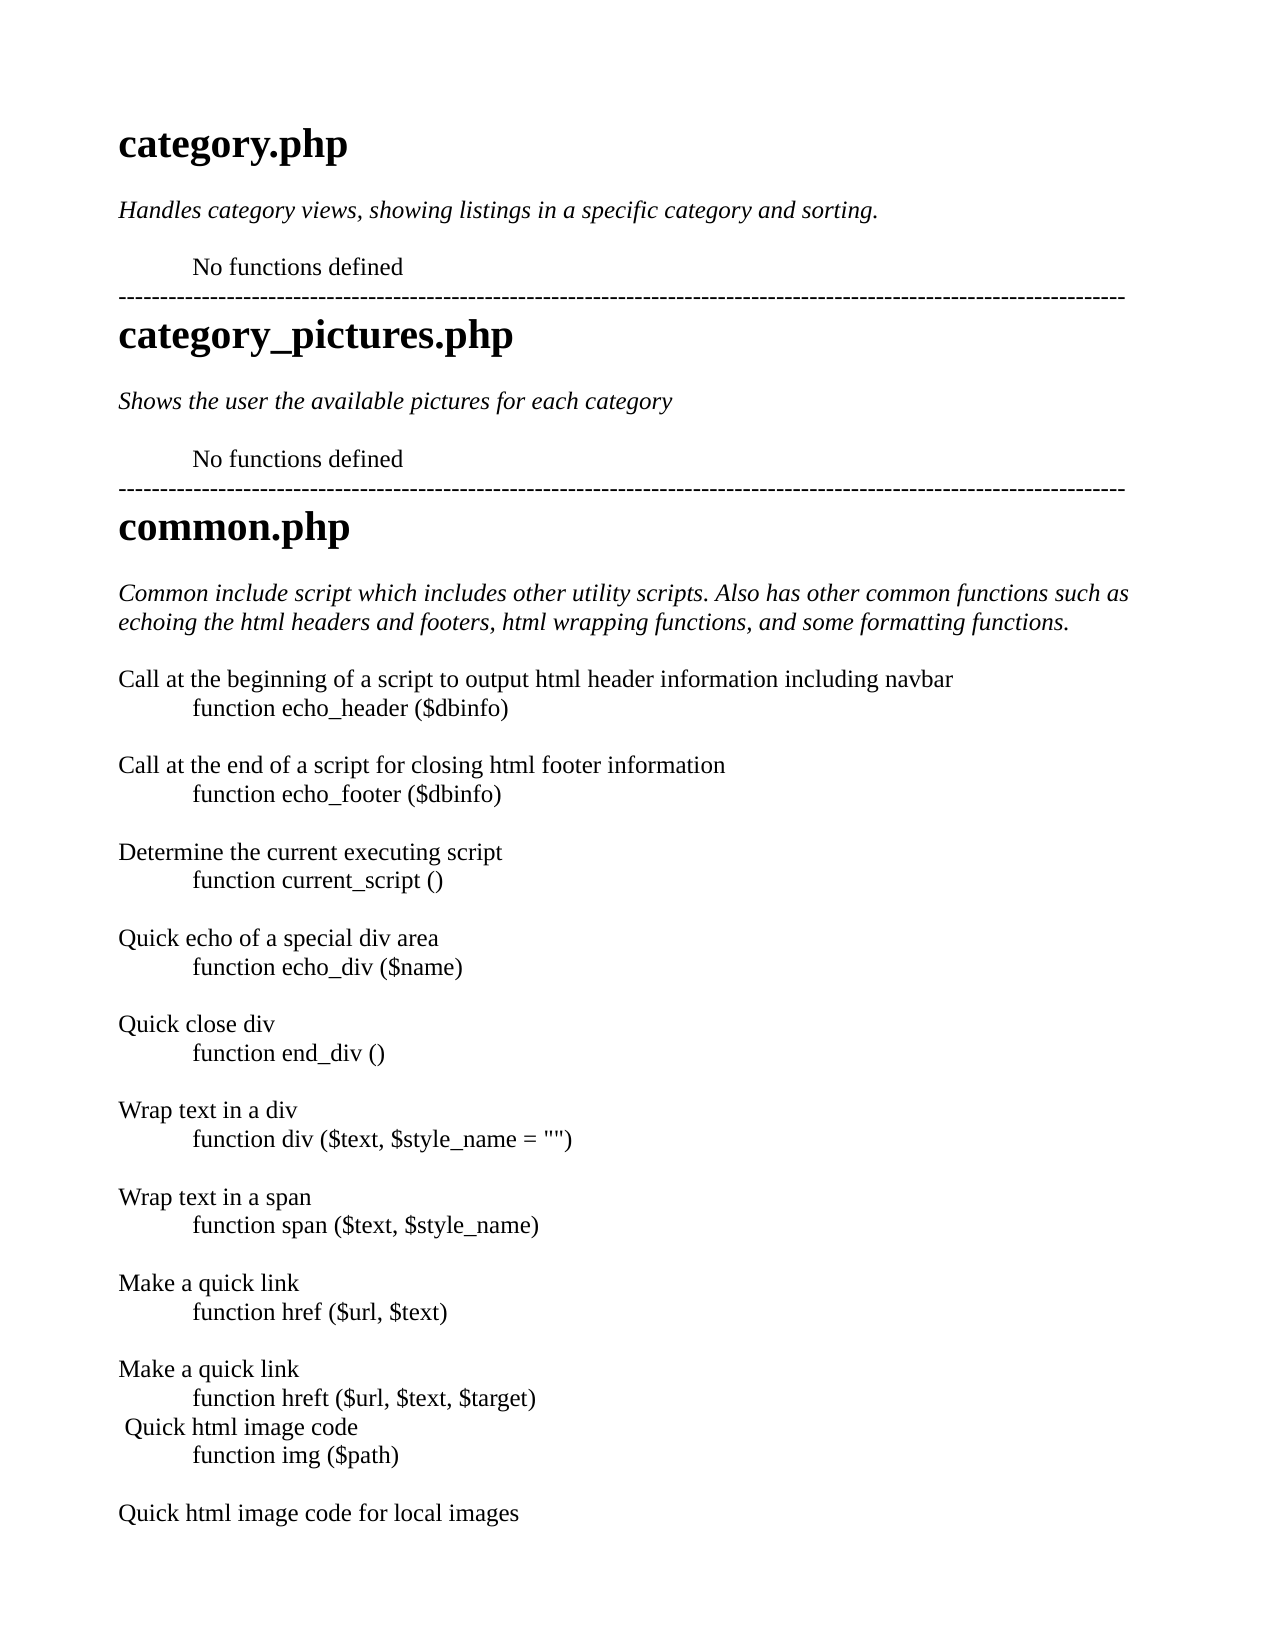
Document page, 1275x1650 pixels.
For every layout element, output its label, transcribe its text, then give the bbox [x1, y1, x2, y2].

text ------------------------------------------------------------------------------------------------------------------------- [118, 281, 1157, 310]
text function current_script () [118, 866, 1157, 894]
text Wrap text in a span [118, 1182, 1157, 1211]
text function img ($path) [118, 1441, 1157, 1469]
text Call at the beginning of a script to output html header information including navbar [118, 664, 1157, 693]
text Common include script which includes other utility scripts. Also has other common functions such as echoing the html headers and footers, html wrapping functions, and some formatting functions. [118, 578, 1157, 636]
text function href ($url, $text) [118, 1297, 1157, 1326]
text No functions defined [118, 444, 1157, 473]
text Quick html image code [118, 1412, 1157, 1441]
text function div ($text, $style_name = "") [118, 1124, 1157, 1153]
text function hreft ($url, $text, $target) [118, 1383, 1157, 1412]
text common.php [118, 501, 1157, 549]
text function echo_div ($name) [118, 952, 1157, 981]
text Quick close div [118, 1009, 1157, 1038]
text Determine the current executing script [118, 837, 1157, 866]
text Make a quick link [118, 1268, 1157, 1297]
text Quick html image code for local images [118, 1498, 1157, 1527]
text Handles category views, showing listings in a specific category and sorting. [118, 195, 1157, 223]
text Quick echo of a special div area [118, 923, 1157, 952]
text ------------------------------------------------------------------------------------------------------------------------- [118, 473, 1157, 501]
text function end_div () [118, 1038, 1157, 1067]
text category_pictures.php [118, 310, 1157, 358]
text No functions defined [118, 252, 1157, 281]
text Wrap text in a div [118, 1096, 1157, 1124]
text function echo_footer ($dbinfo) [118, 779, 1157, 808]
text Call at the end of a script for closing html footer information [118, 751, 1157, 779]
text Make a quick link [118, 1354, 1157, 1383]
text Shows the user the available pictures for each category [118, 386, 1157, 415]
text function echo_header ($dbinfo) [118, 693, 1157, 722]
text function span ($text, $style_name) [118, 1211, 1157, 1239]
text category.php [118, 118, 1157, 166]
